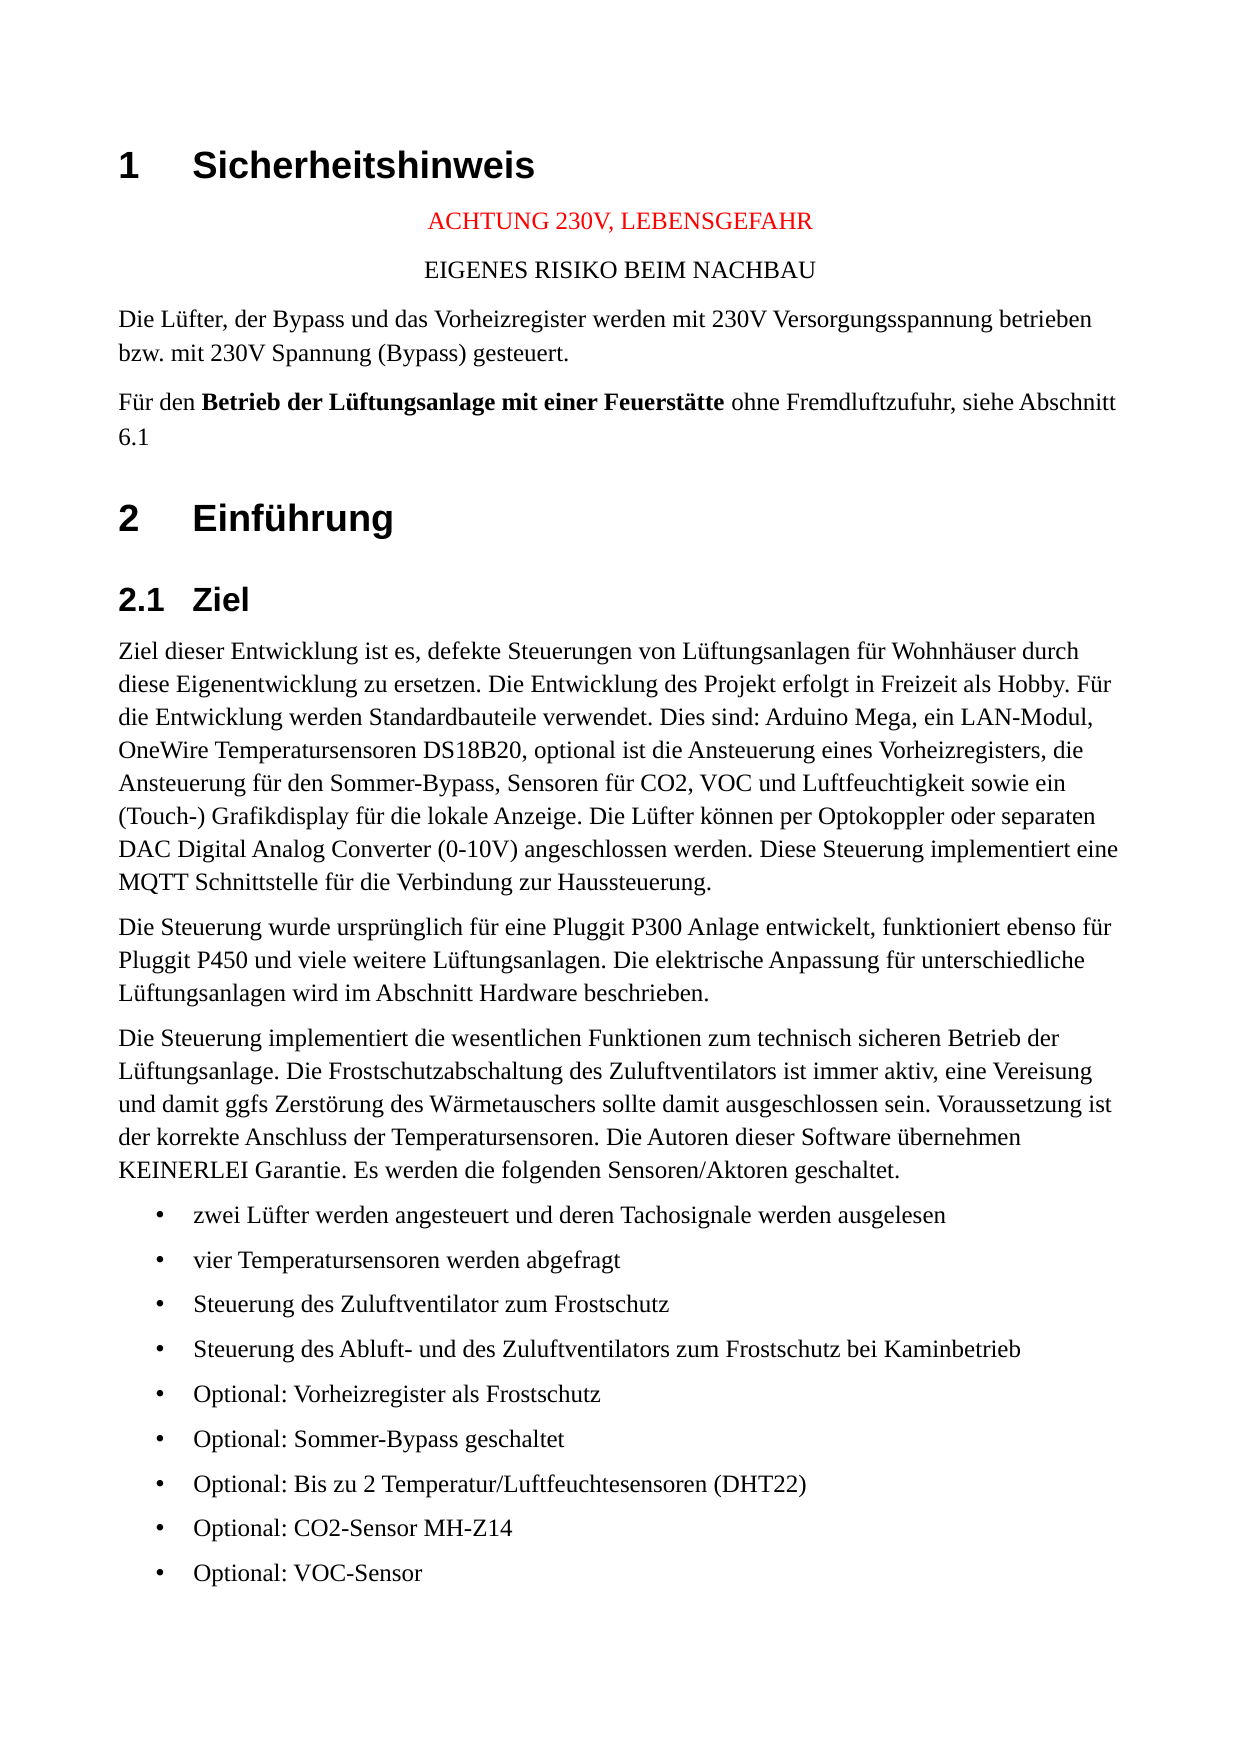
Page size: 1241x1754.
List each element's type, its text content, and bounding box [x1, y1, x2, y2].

list Optional: Sommer-Bypass geschaltet [156, 1424, 1122, 1453]
text ACHTUNG 230V, LEBENSGEFAHR [118, 206, 1122, 234]
text Ziel dieser Entwicklung ist es, defekte Steuerungen von Lüftungsanlagen für Wohnhäuser durch diese Eigenentwicklung zu ersetzen. Die Entwicklung des Projekt erfolgt in Freizeit als Hobby. Für die Entwicklung werden Standardbauteile verwendet. Dies sind: Arduino Mega, ein LAN-Modul, OneWire Temperatursensoren DS18B20, optional ist die Ansteuerung eines Vorheizregisters, die Ansteuerung für den Sommer-Bypass, Sensoren für CO2, VOC und Luftfeuchtigkeit sowie ein (Touch-) Grafikdisplay für die lokale Anzeige. Die Lüfter können per Optokoppler oder separaten DAC Digital Analog Converter (0-10V) angeschlossen werden. Diese Steuerung implementiert eine MQTT Schnittstelle für die Verbindung zur Haussteuerung. [118, 636, 1122, 896]
list Optional: CO2-Sensor MH-Z14 [156, 1513, 1122, 1542]
text Für den Betrieb der Lüftungsanlage mit einer Feuerstätte ohne Fremdluftzufuhr, siehe Abschnitt 6.1 [118, 387, 1122, 451]
list Optional: VOC-Sensor [156, 1558, 1122, 1587]
text Die Steuerung wurde ursprünglich für eine Pluggit P300 Anlage entwickelt, funktioniert ebenso für Pluggit P450 und viele weitere Lüftungsanlagen. Die elektrische Anpassung für unterschiedliche Lüftungsanlagen wird im Abschnitt Hardware beschrieben. [118, 912, 1122, 1007]
subtitle Sicherheitshinweis [118, 143, 1122, 187]
list Steuerung des Abluft- und des Zuluftventilators zum Frostschutz bei Kaminbetrieb [156, 1334, 1122, 1363]
list Optional: Bis zu 2 Temperatur/Luftfeuchtesensoren (DHT22) [156, 1469, 1122, 1497]
list zwei Lüfter werden angesteuert und deren Tachosignale werden ausgelesen [156, 1200, 1122, 1229]
list Optional: Vorheizregister als Frostschutz [156, 1379, 1122, 1408]
subtitle Ziel [118, 579, 1122, 618]
list vier Temperatursensoren werden abgefragt [156, 1245, 1122, 1273]
text Die Steuerung implementiert die wesentlichen Funktionen zum technisch sicheren Betrieb der Lüftungsanlage. Die Frostschutzabschaltung des Zuluftventilators ist immer aktiv, eine Vereisung und damit ggfs Zerstörung des Wärmetauschers sollte damit ausgeschlossen sein. Voraussetzung ist der korrekte Anschluss der Temperatursensoren. Die Autoren dieser Software übernehmen KEINERLEI Garantie. Es werden die folgenden Sensoren/Aktoren geschaltet. [118, 1023, 1122, 1184]
text Die Lüfter, der Bypass und das Vorheizregister werden mit 230V Versorgungsspannung betrieben bzw. mit 230V Spannung (Bypass) gesteuert. [118, 304, 1122, 367]
list Steuerung des Zuluftventilator zum Frostschutz [156, 1289, 1122, 1318]
subtitle Einführung [118, 496, 1122, 539]
text EIGENES RISIKO BEIM NACHBAU [118, 255, 1122, 283]
